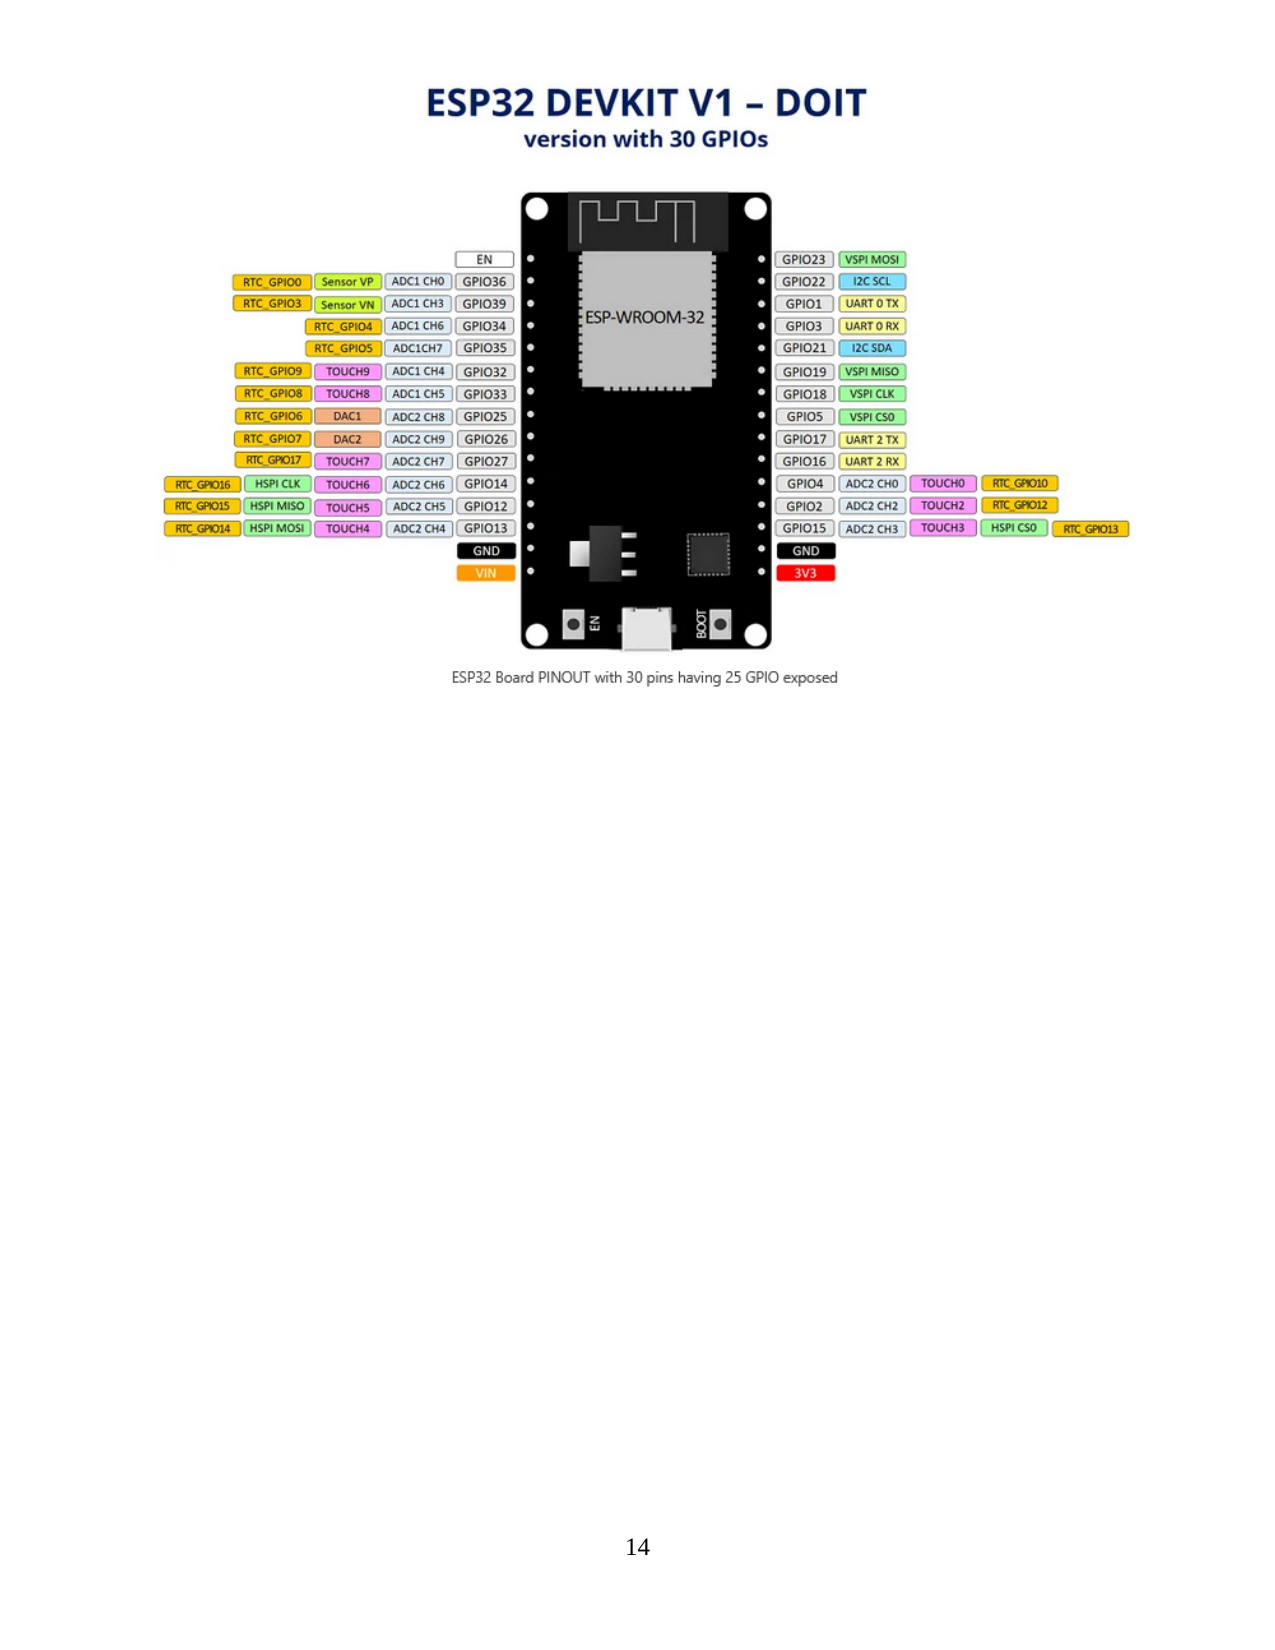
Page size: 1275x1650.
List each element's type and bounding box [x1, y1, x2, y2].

picture [118, 75, 1157, 702]
